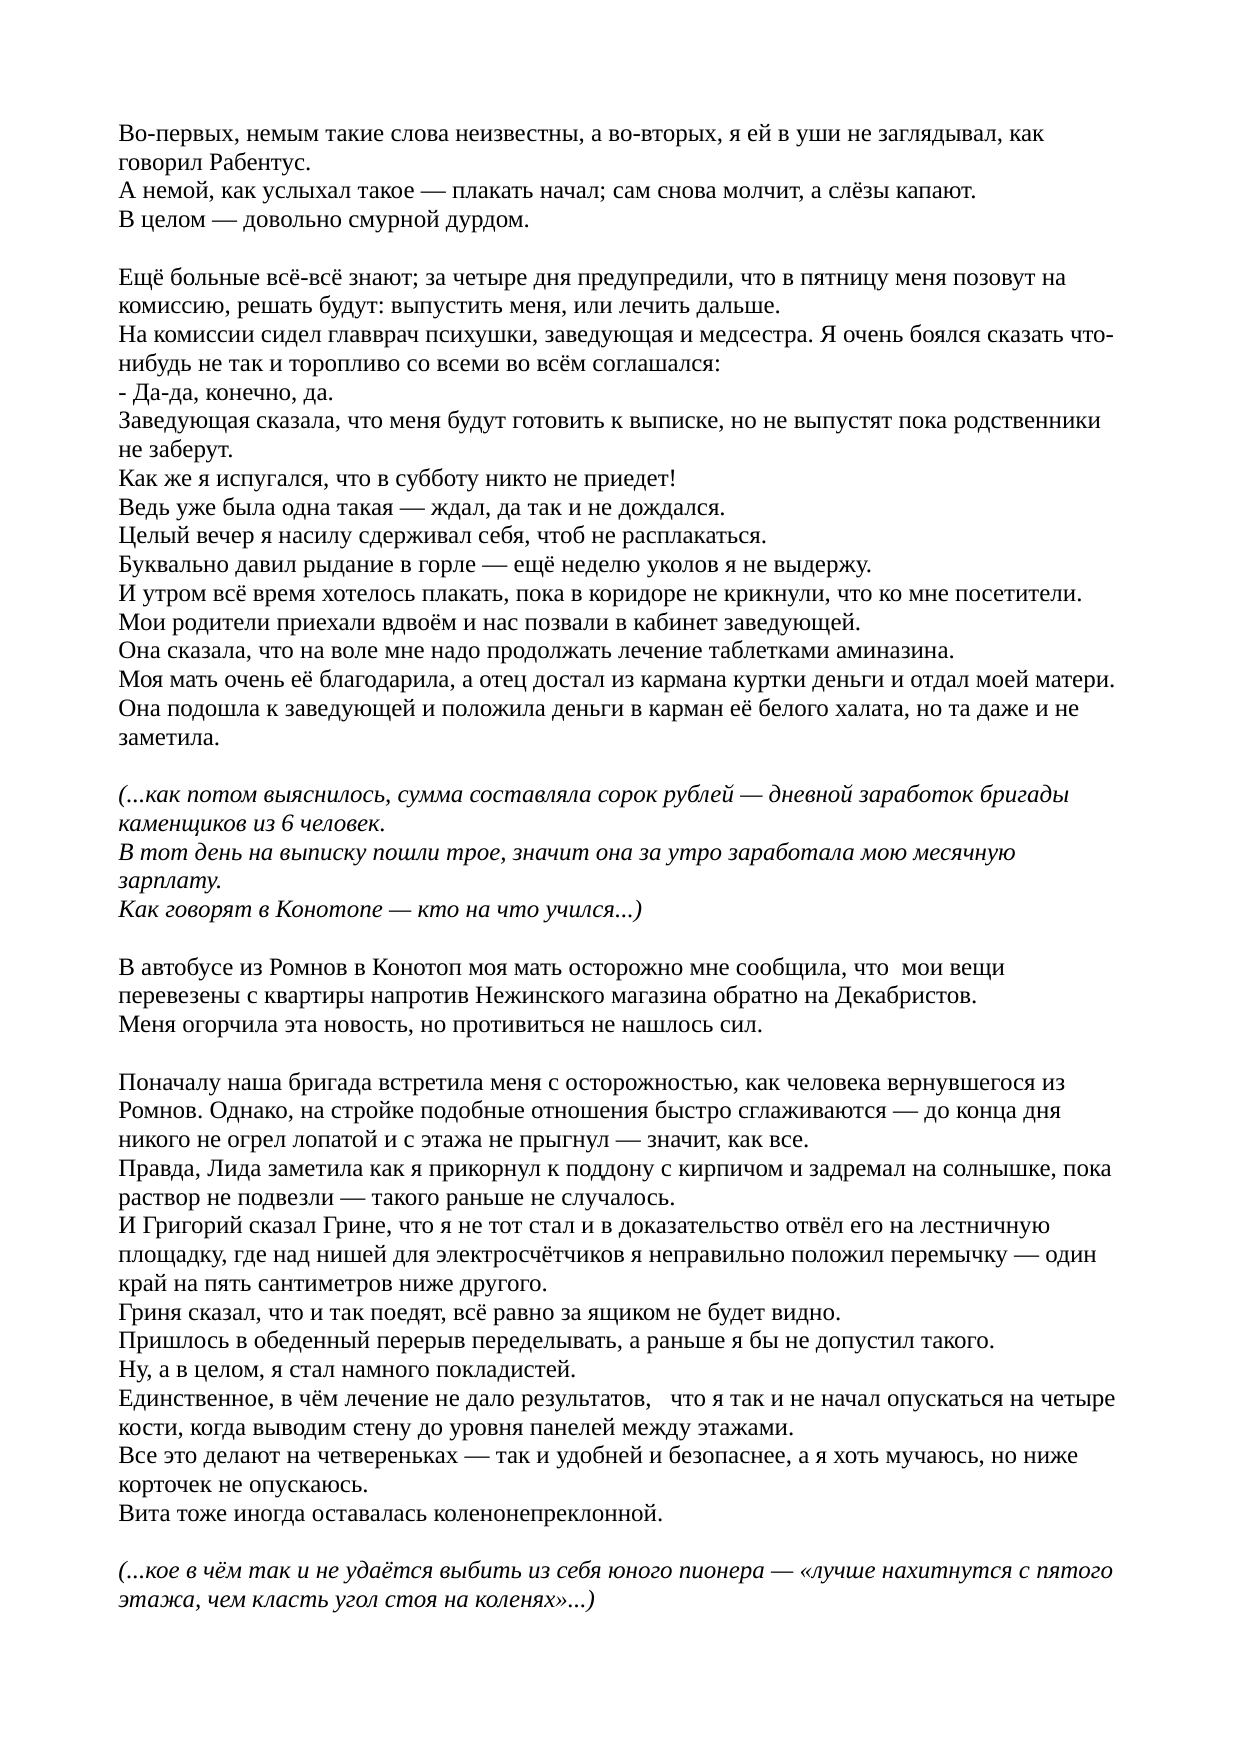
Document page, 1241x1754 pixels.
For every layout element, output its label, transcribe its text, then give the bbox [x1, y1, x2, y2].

text Мои родители приехали вдвоём и нас позвали в кабинет заведующей. [118, 607, 1122, 636]
text Ещё больные всё-всё знают; за четыре дня предупредили, что в пятницу меня позовут на комиссию, решать будут: выпустить меня, или лечить дальше. [118, 262, 1122, 319]
text Меня огорчила эта новость, но противиться не нашлось сил. [118, 1009, 1122, 1038]
text Пришлось в обеденный перерыв переделывать, а раньше я бы не допустил такого. [118, 1326, 1122, 1354]
text Как же я испугался, что в субботу никто не приедет! [118, 463, 1122, 492]
text Поначалу наша бригада встретила меня с осторожностью, как человека вернувшегося из Ромнов. Однако, на стройке подобные отношения быстро сглаживаются — до конца дня никого не огрел лопатой и с этажа не прыгнул — значит, как все. [118, 1067, 1122, 1153]
text Во-первых, немым такие слова неизвестны, а во-вторых, я ей в уши не заглядывал, как говорил Рабентус. [118, 118, 1122, 176]
text В автобусе из Ромнов в Конотоп моя мать осторожно мне сообщила, что мои вещи перевезены с квартиры напротив Нежинского магазина обратно на Декабристов. [118, 952, 1122, 1009]
text Единственное, в чём лечение не дало результатов, что я так и не начал опускаться на четыре кости, когда выводим стену до уровня панелей между этажами. [118, 1383, 1122, 1441]
text Ну, а в целом, я стал намного покладистей. [118, 1354, 1122, 1383]
text Все это делают на четвереньках — так и удобней и безопаснее, а я хоть мучаюсь, но ниже корточек не опускаюсь. [118, 1441, 1122, 1498]
text Целый вечер я насилу сдерживал себя, чтоб не расплакаться. [118, 521, 1122, 549]
text Правда, Лида заметила как я прикорнул к поддону с кирпичом и задремал на солнышке, пока раствор не подвезли — такого раньше не случалось. [118, 1153, 1122, 1211]
text Как говорят в Конотопе — кто на что учился...) [118, 894, 1122, 923]
text А немой, как услыхал такое — плакать начал; сам снова молчит, а слёзы капают. [118, 176, 1122, 204]
text В тот день на выписку пошли трое, значит она за утро заработала мою месячную зарплату. [118, 837, 1122, 894]
text Буквально давил рыдание в горле — ещё неделю уколов я не выдержу. [118, 549, 1122, 578]
text И Григорий сказал Грине, что я не тот стал и в доказательство отвёл его на лестничную площадку, где над нишей для электросчётчиков я неправильно положил перемычку — один край на пять сантиметров ниже другого. [118, 1211, 1122, 1297]
text Заведующая сказала, что меня будут готовить к выписке, но не выпустят пока родственники не заберут. [118, 406, 1122, 463]
text Ведь уже была одна такая — ждал, да так и не дождался. [118, 492, 1122, 521]
text (...кое в чём так и не удаётся выбить из себя юного пионера — «лучше нахитнутся с пятого этажа, чем класть угол стоя на коленях»...) [118, 1556, 1122, 1613]
text Вита тоже иногда оставалась коленонепреклонной. [118, 1498, 1122, 1527]
text Она сказала, что на воле мне надо продолжать лечение таблетками аминазина. [118, 636, 1122, 664]
text (...как потом выяснилось, сумма составляла сорок рублей — дневной заработок бригады каменщиков из 6 человек. [118, 779, 1122, 837]
text На комиссии сидел главврач психушки, заведующая и медсестра. Я очень боялся сказать что-нибудь не так и торопливо со всеми во всём соглашался: [118, 319, 1122, 377]
text В целом — довольно смурной дурдом. [118, 204, 1122, 233]
text - Да-да, конечно, да. [118, 377, 1122, 406]
text И утром всё время хотелось плакать, пока в коридоре не крикнули, что ко мне посетители. [118, 578, 1122, 607]
text Моя мать очень её благодарила, а отец достал из кармана куртки деньги и отдал моей матери. Она подошла к заведующей и положила деньги в карман её белого халата, но та даже и не заметила. [118, 664, 1122, 751]
text Гриня сказал, что и так поедят, всё равно за ящиком не будет видно. [118, 1297, 1122, 1326]
